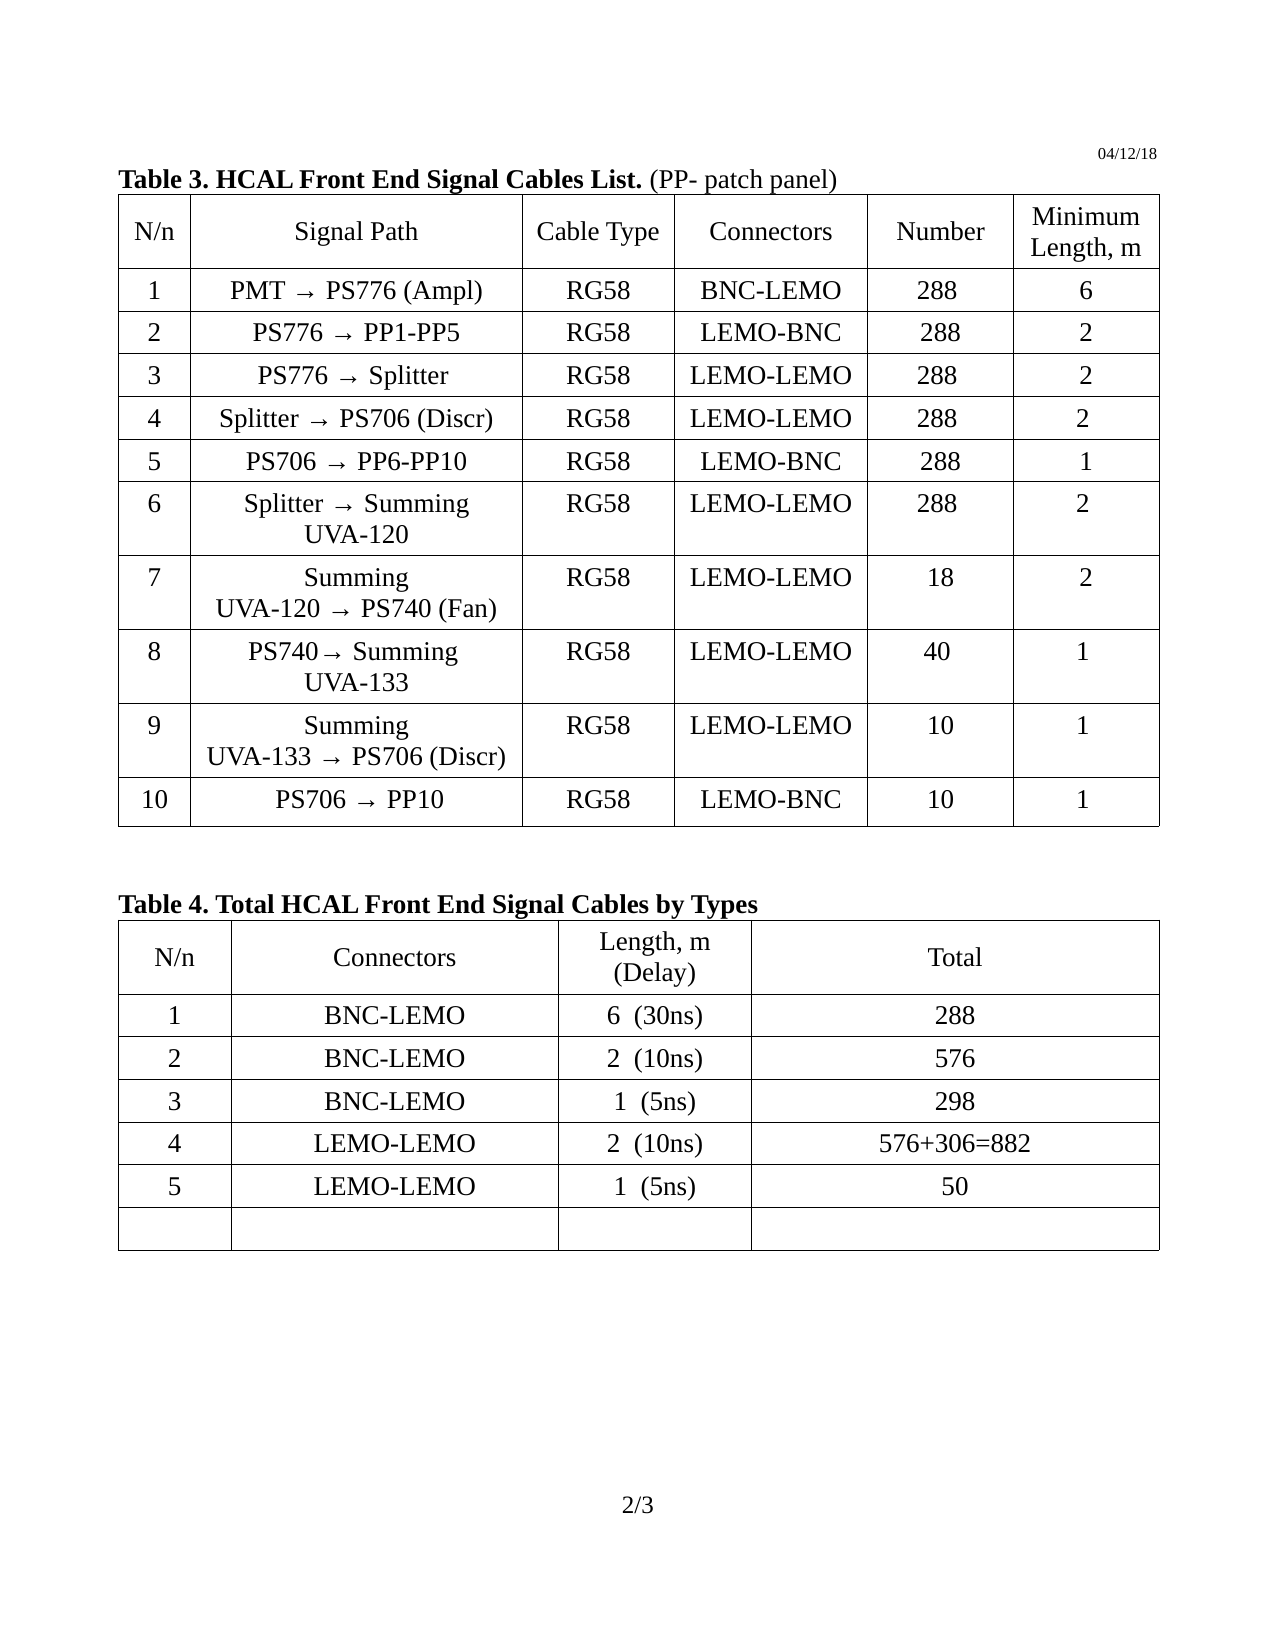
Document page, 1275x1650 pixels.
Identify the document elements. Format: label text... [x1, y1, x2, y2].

table_cell 2 [1014, 482, 1159, 555]
table_cell 1 [1014, 440, 1159, 481]
table_cell 1 (5ns) [559, 1080, 751, 1122]
table_cell 50 [752, 1165, 1159, 1207]
table_cell 6 [1014, 269, 1159, 311]
table_cell 288 [868, 354, 1013, 396]
table_cell LEMO-BNC [675, 778, 867, 826]
table_header Number [868, 195, 1013, 268]
table_cell 288 [868, 397, 1013, 439]
table_cell 2 [1014, 556, 1159, 629]
table_cell LEMO-LEMO [675, 556, 867, 629]
table_header Length, m (Delay) [559, 921, 751, 993]
table_cell PMT → PS776 (Ampl) [191, 269, 522, 311]
table_cell PS776 → PP1-PP5 [191, 312, 522, 353]
text 04/12/18 [118, 144, 1157, 163]
table_cell 7 [119, 556, 190, 629]
table_cell RG58 [523, 556, 674, 629]
table_cell 5 [119, 1165, 231, 1207]
table_cell RG58 [523, 778, 674, 826]
table_cell RG58 [523, 704, 674, 777]
table_cell PS776 → Splitter [191, 354, 522, 396]
table_cell [119, 1208, 231, 1250]
table_cell PS706 → PP6-PP10 [191, 440, 522, 481]
table_cell 9 [119, 704, 190, 777]
table_cell RG58 [523, 269, 674, 311]
text Table 3. HCAL Front End Signal Cables List. (PP- patch panel) [118, 163, 1157, 194]
table_cell 576+306=882 [752, 1123, 1159, 1164]
table_cell [559, 1208, 751, 1250]
table_cell [752, 1208, 1159, 1250]
table_cell LEMO-LEMO [675, 630, 867, 703]
table_cell LEMO-LEMO [675, 354, 867, 396]
table_cell 1 [1014, 778, 1159, 826]
table_cell BNC-LEMO [232, 995, 558, 1036]
table_cell 3 [119, 354, 190, 396]
table_cell LEMO-LEMO [232, 1165, 558, 1207]
table_cell Summing UVA-120 → PS740 (Fan) [191, 556, 522, 629]
table_header Signal Path [191, 195, 522, 268]
table_cell LEMO-LEMO [232, 1123, 558, 1164]
table_cell 2 [119, 1037, 231, 1079]
table_header Connectors [232, 921, 558, 993]
table_cell Splitter → PS706 (Discr) [191, 397, 522, 439]
table_cell 288 [868, 312, 1013, 353]
table_cell 1 [119, 995, 231, 1036]
table_cell BNC-LEMO [675, 269, 867, 311]
table_cell 288 [868, 440, 1013, 481]
table_cell 6 (30ns) [559, 995, 751, 1036]
table_cell 576 [752, 1037, 1159, 1079]
table_cell 1 [1014, 704, 1159, 777]
table_cell [232, 1208, 558, 1250]
table_cell 4 [119, 1123, 231, 1164]
table_cell 2 [119, 312, 190, 353]
table_cell 2 [1014, 397, 1159, 439]
table_cell 3 [119, 1080, 231, 1122]
table_cell 298 [752, 1080, 1159, 1122]
table_cell 10 [119, 778, 190, 826]
table_header Minimum Length, m [1014, 195, 1159, 268]
table_header N/n [119, 195, 190, 268]
table_cell Summing UVA-133 → PS706 (Discr) [191, 704, 522, 777]
table_cell LEMO-LEMO [675, 482, 867, 555]
table_cell 1 [1014, 630, 1159, 703]
table_cell 2 (10ns) [559, 1123, 751, 1164]
table_cell 288 [868, 482, 1013, 555]
table_cell 2 (10ns) [559, 1037, 751, 1079]
text Table 4. Total HCAL Front End Signal Cables by Types [118, 888, 1157, 919]
table_cell 288 [868, 269, 1013, 311]
table_header Connectors [675, 195, 867, 268]
table_header N/n [119, 921, 231, 993]
table_cell 2 [1014, 354, 1159, 396]
table_cell BNC-LEMO [232, 1037, 558, 1079]
table_cell 5 [119, 440, 190, 481]
table_cell 1 (5ns) [559, 1165, 751, 1207]
table_cell PS740→ Summing UVA-133 [191, 630, 522, 703]
table_cell 2 [1014, 312, 1159, 353]
table_header Total [752, 921, 1159, 993]
table_cell RG58 [523, 630, 674, 703]
table_cell LEMO-LEMO [675, 704, 867, 777]
table_cell BNC-LEMO [232, 1080, 558, 1122]
table_cell RG58 [523, 397, 674, 439]
table_cell 8 [119, 630, 190, 703]
table_cell LEMO-LEMO [675, 397, 867, 439]
table_cell Splitter → Summing UVA-120 [191, 482, 522, 555]
table_cell RG58 [523, 482, 674, 555]
table_cell RG58 [523, 312, 674, 353]
table_cell 18 [868, 556, 1013, 629]
table_cell RG58 [523, 354, 674, 396]
table_cell PS706 → PP10 [191, 778, 522, 826]
table_cell LEMO-BNC [675, 440, 867, 481]
table_cell 288 [752, 995, 1159, 1036]
table_cell 6 [119, 482, 190, 555]
table_cell 4 [119, 397, 190, 439]
table_cell RG58 [523, 440, 674, 481]
table_cell 1 [119, 269, 190, 311]
table_cell 10 [868, 704, 1013, 777]
table_cell LEMO-BNC [675, 312, 867, 353]
table_header Cable Type [523, 195, 674, 268]
table_cell 40 [868, 630, 1013, 703]
table_cell 10 [868, 778, 1013, 826]
